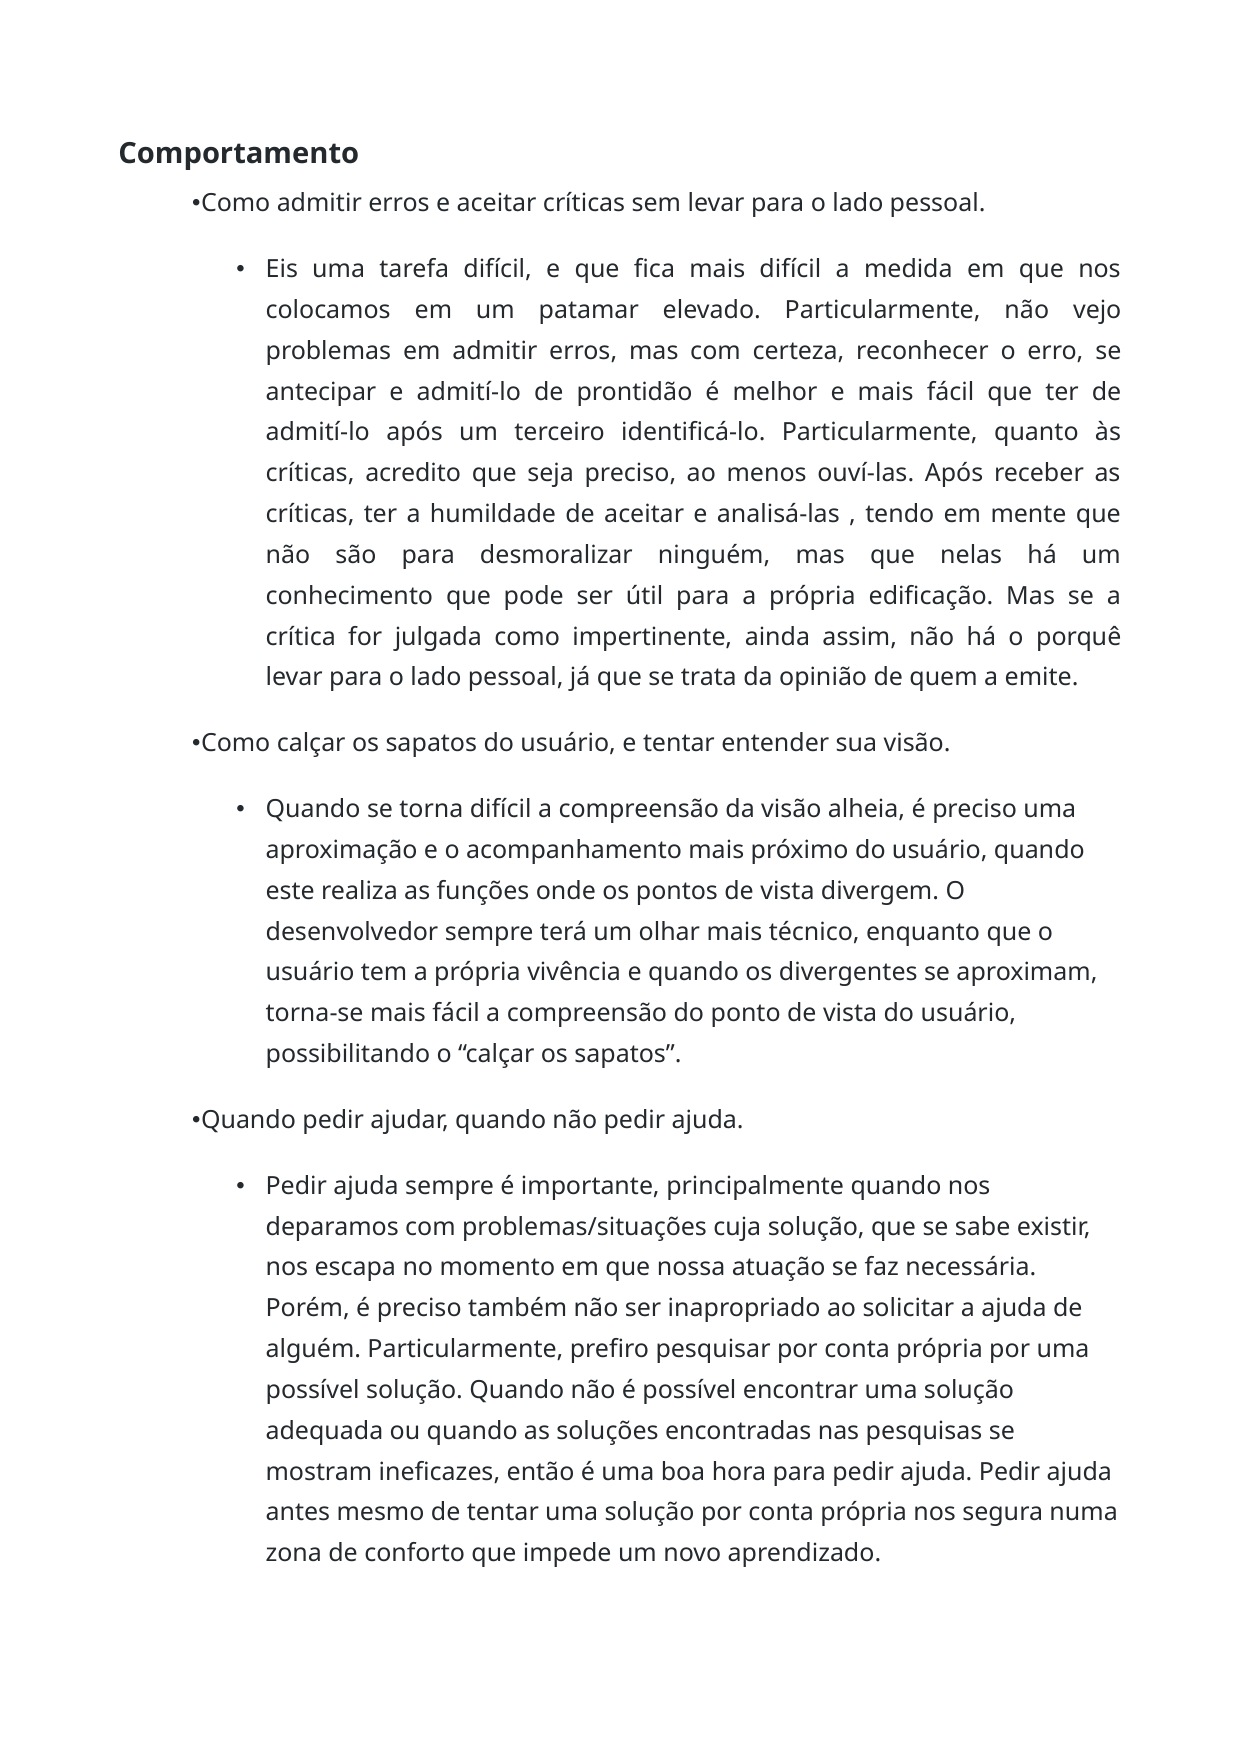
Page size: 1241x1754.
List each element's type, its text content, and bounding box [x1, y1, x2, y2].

list Como calçar os sapatos do usuário, e tentar entender sua visão. [118, 725, 1122, 759]
list Quando pedir ajudar, quando não pedir ajuda. [118, 1102, 1122, 1136]
list Quando se torna difícil a compreensão da visão alheia, é preciso uma aproximação e o acompanhamento mais próximo do usuário, quando este realiza as funções onde os pontos de vista divergem. O desenvolvedor sempre terá um olhar mais técnico, enquanto que o usuário tem a própria vivência e quando os divergentes se aproximam, torna-se mais fácil a compreensão do ponto de vista do usuário, possibilitando o “calçar os sapatos”. [236, 791, 1122, 1070]
list Pedir ajuda sempre é importante, principalmente quando nos deparamos com problemas/situações cuja solução, que se sabe existir, nos escapa no momento em que nossa atuação se faz necessária. Porém, é preciso também não ser inapropriado ao solicitar a ajuda de alguém. Particularmente, prefiro pesquisar por conta própria por uma possível solução. Quando não é possível encontrar uma solução adequada ou quando as soluções encontradas nas pesquisas se mostram ineficazes, então é uma boa hora para pedir ajuda. Pedir ajuda antes mesmo de tentar uma solução por conta própria nos segura numa zona de conforto que impede um novo aprendizado. [236, 1167, 1122, 1569]
list Eis uma tarefa difícil, e que fica mais difícil a medida em que nos colocamos em um patamar elevado. Particularmente, não vejo problemas em admitir erros, mas com certeza, reconhecer o erro, se antecipar e admití-lo de prontidão é melhor e mais fácil que ter de admití-lo após um terceiro identificá-lo. Particularmente, quanto às críticas, acredito que seja preciso, ao menos ouví-las. Após receber as críticas, ter a humildade de aceitar e analisá-las , tendo em mente que não são para desmoralizar ninguém, mas que nelas há um conhecimento que pode ser útil para a própria edificação. Mas se a crítica for julgada como impertinente, ainda assim, não há o porquê levar para o lado pessoal, já que se trata da opinião de quem a emite. [236, 251, 1122, 693]
subtitle Comportamento [118, 133, 1122, 172]
list Como admitir erros e aceitar críticas sem levar para o lado pessoal. [118, 185, 1122, 219]
